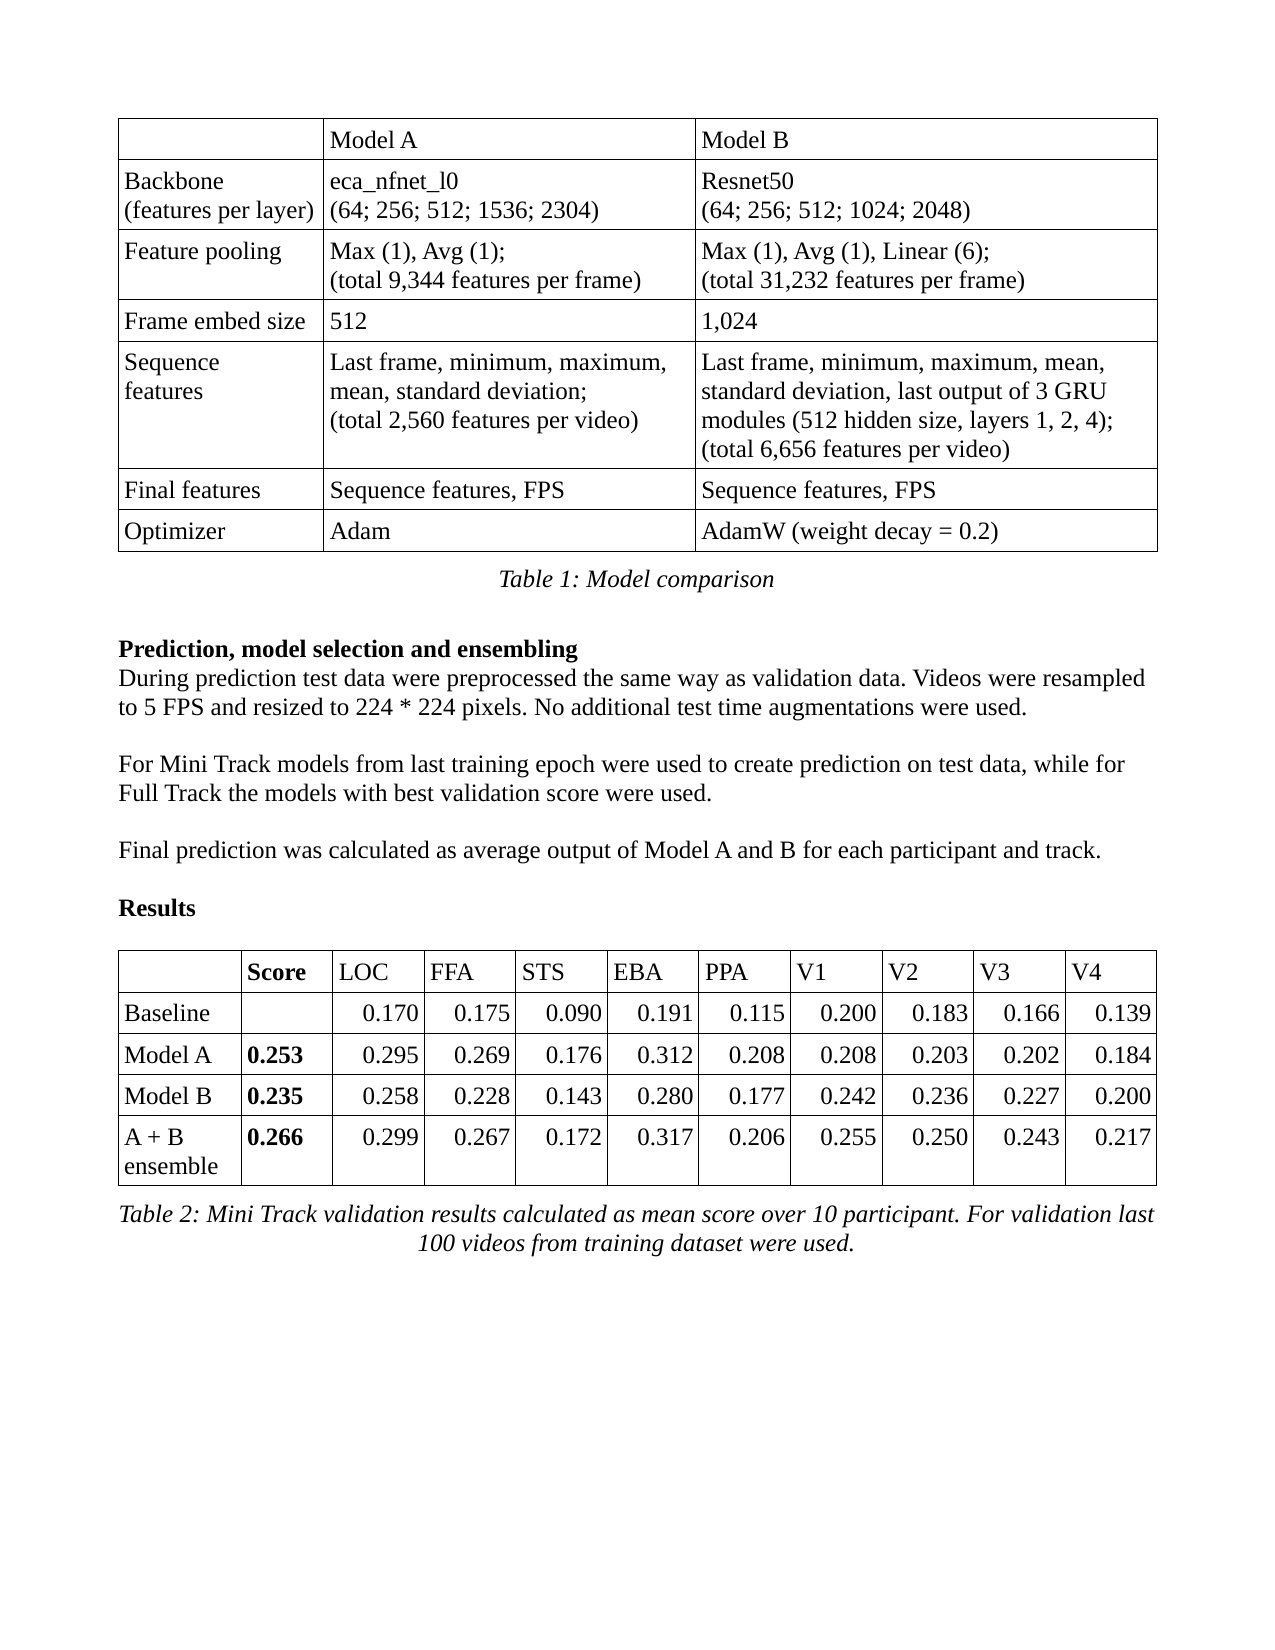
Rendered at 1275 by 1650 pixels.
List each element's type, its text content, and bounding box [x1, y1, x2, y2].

text Results [118, 893, 1157, 922]
table_cell 0.200 [1066, 1075, 1156, 1115]
text Table 2: Mini Track validation results calculated as mean score over 10 participant. For validation last 100 videos from training dataset were used. [118, 1199, 1157, 1256]
table_cell 0.235 [242, 1075, 332, 1115]
text Table 1: Model comparison [118, 564, 1157, 593]
table_cell Feature pooling [119, 230, 323, 299]
table_header Model B [696, 119, 1157, 159]
table_cell 0.253 [242, 1034, 332, 1074]
table_cell 0.243 [974, 1116, 1065, 1185]
text For Mini Track models from last training epoch were used to create prediction on test data, while for Full Track the models with best validation score were used. [118, 749, 1157, 807]
table_cell 0.217 [1066, 1116, 1156, 1185]
table_cell 0.202 [974, 1034, 1065, 1074]
table_cell 0.191 [608, 993, 698, 1033]
table_cell 0.255 [791, 1116, 882, 1185]
table_cell Sequence features, FPS [696, 469, 1157, 509]
table_cell 0.143 [516, 1075, 607, 1115]
table_cell 0.172 [516, 1116, 607, 1185]
table_cell 0.208 [699, 1034, 790, 1074]
table_cell 1,024 [696, 300, 1157, 341]
table_header Model A [324, 119, 695, 159]
table_cell Model B [119, 1075, 241, 1115]
table_cell 0.258 [333, 1075, 424, 1115]
table_header [119, 951, 241, 992]
table_cell 0.206 [699, 1116, 790, 1185]
table_cell Backbone (features per layer) [119, 160, 323, 229]
table_cell Baseline [119, 993, 241, 1033]
table_cell 0.184 [1066, 1034, 1156, 1074]
table_cell AdamW (weight decay = 0.2) [696, 510, 1157, 551]
table_cell 0.170 [333, 993, 424, 1033]
table_header V4 [1066, 951, 1156, 992]
table_header FFA [425, 951, 515, 992]
table_cell Last frame, minimum, maximum, mean, standard deviation; (total 2,560 features per video) [324, 342, 695, 468]
table_cell 0.236 [883, 1075, 973, 1115]
table_cell 0.250 [883, 1116, 973, 1185]
text Final prediction was calculated as average output of Model A and B for each participant and track. [118, 835, 1157, 864]
table_cell 0.266 [242, 1116, 332, 1185]
text During prediction test data were preprocessed the same way as validation data. Videos were resampled to 5 FPS and resized to 224 * 224 pixels. No additional test time augmentations were used. [118, 663, 1157, 720]
table_header V3 [974, 951, 1065, 992]
table_cell [242, 993, 332, 1033]
table_cell Max (1), Avg (1), Linear (6); (total 31,232 features per frame) [696, 230, 1157, 299]
table_header PPA [699, 951, 790, 992]
table_cell 0.208 [791, 1034, 882, 1074]
table_cell 0.228 [425, 1075, 515, 1115]
table_cell 0.203 [883, 1034, 973, 1074]
table_cell 0.269 [425, 1034, 515, 1074]
table_cell Resnet50 (64; 256; 512; 1024; 2048) [696, 160, 1157, 229]
table_cell 0.175 [425, 993, 515, 1033]
table_cell Max (1), Avg (1); (total 9,344 features per frame) [324, 230, 695, 299]
table_cell 0.242 [791, 1075, 882, 1115]
table_header [119, 119, 323, 159]
table_cell 0.177 [699, 1075, 790, 1115]
table_cell Sequence features, FPS [324, 469, 695, 509]
table_cell 0.115 [699, 993, 790, 1033]
table_cell 0.090 [516, 993, 607, 1033]
table_cell 0.267 [425, 1116, 515, 1185]
table_header Score [242, 951, 332, 992]
table_cell Frame embed size [119, 300, 323, 341]
table_cell Adam [324, 510, 695, 551]
table_cell Model A [119, 1034, 241, 1074]
table_cell 0.166 [974, 993, 1065, 1033]
table_header V2 [883, 951, 973, 992]
table_cell 0.200 [791, 993, 882, 1033]
table_cell 0.317 [608, 1116, 698, 1185]
table_cell 0.139 [1066, 993, 1156, 1033]
text Prediction, model selection and ensembling [118, 634, 1157, 663]
table_cell 0.183 [883, 993, 973, 1033]
table_cell 0.280 [608, 1075, 698, 1115]
table_cell Final features [119, 469, 323, 509]
table_header EBA [608, 951, 698, 992]
table_cell eca_nfnet_l0 (64; 256; 512; 1536; 2304) [324, 160, 695, 229]
table_cell 512 [324, 300, 695, 341]
table_cell 0.312 [608, 1034, 698, 1074]
table_header LOC [333, 951, 424, 992]
table_cell 0.299 [333, 1116, 424, 1185]
table_header V1 [791, 951, 882, 992]
table_cell 0.295 [333, 1034, 424, 1074]
table_cell Last frame, minimum, maximum, mean, standard deviation, last output of 3 GRU modules (512 hidden size, layers 1, 2, 4); (total 6,656 features per video) [696, 342, 1157, 468]
table_cell Optimizer [119, 510, 323, 551]
table_cell 0.176 [516, 1034, 607, 1074]
table_cell 0.227 [974, 1075, 1065, 1115]
table_header STS [516, 951, 607, 992]
table_cell A + B ensemble [119, 1116, 241, 1185]
table_cell Sequence features [119, 342, 323, 468]
